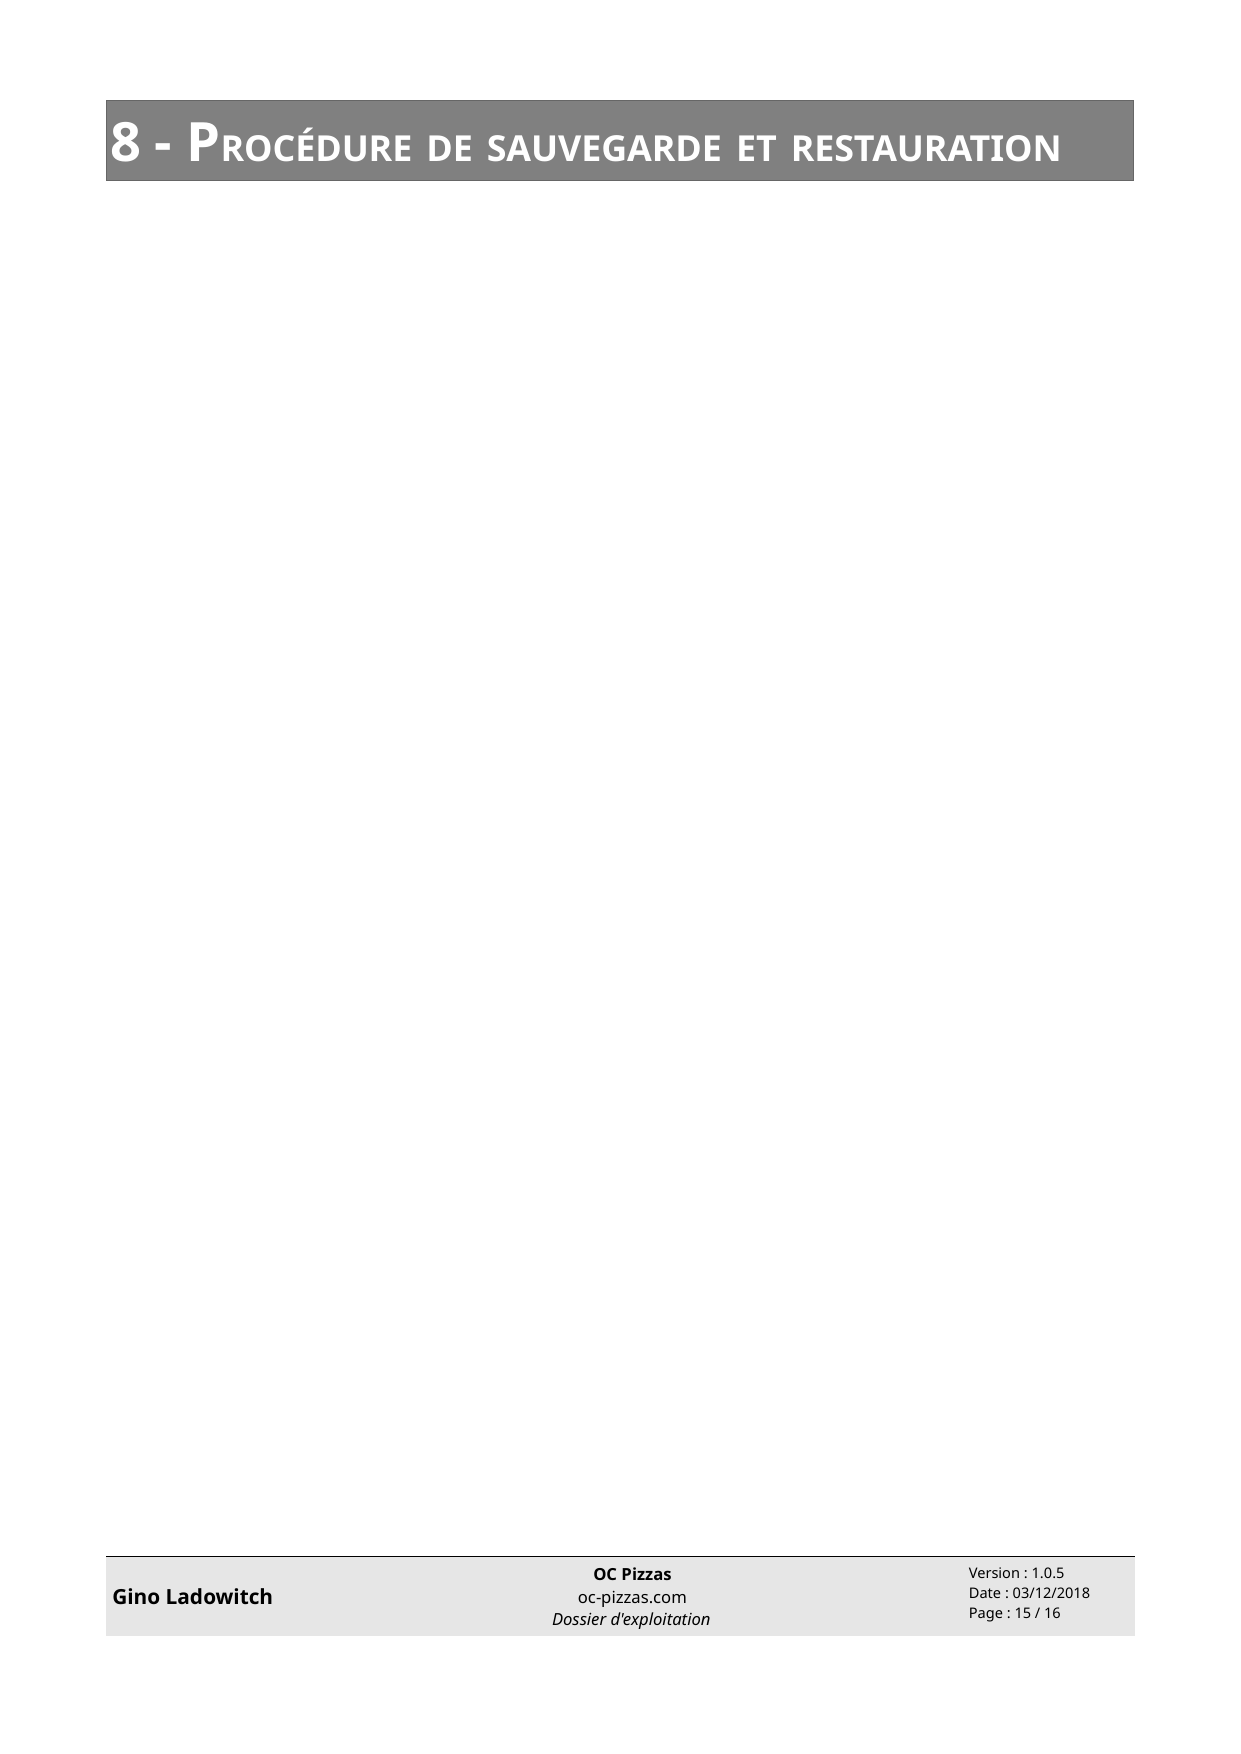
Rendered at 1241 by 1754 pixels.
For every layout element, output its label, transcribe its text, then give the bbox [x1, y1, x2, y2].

subtitle Procédure de sauvegarde et restauration [107, 101, 1133, 180]
